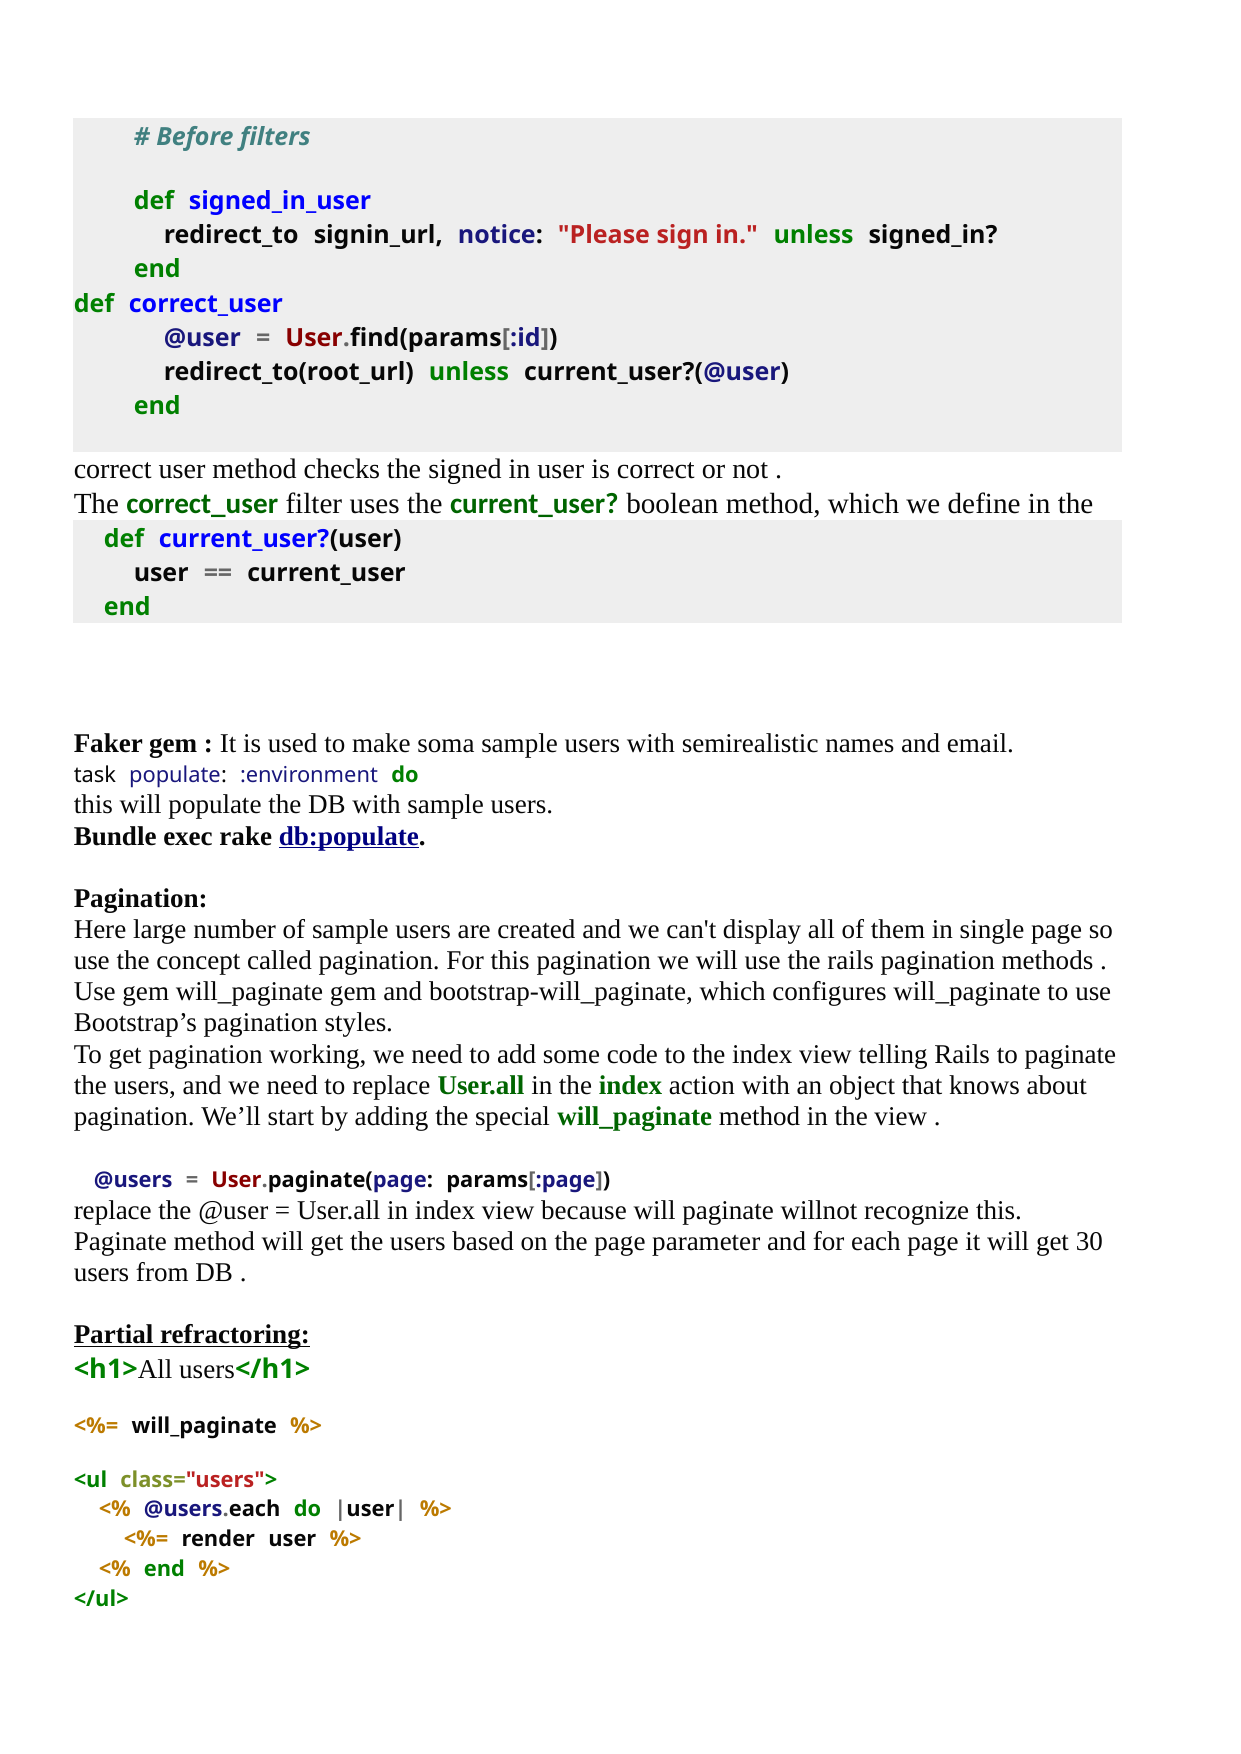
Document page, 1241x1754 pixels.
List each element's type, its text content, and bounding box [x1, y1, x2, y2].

text <% @users.each do |user| %> [73, 1493, 1122, 1523]
text Paginate method will get the users based on the page parameter and for each page it will get 30 users from DB . [73, 1225, 1122, 1287]
text The correct_user filter uses the current_user? boolean method, which we define in the [73, 485, 1122, 520]
text redirect_to signin_url, notice: "Please sign in." unless signed_in? [73, 217, 1122, 251]
text Partial refractoring: [73, 1318, 1122, 1350]
text correct user method checks the signed in user is correct or not . [73, 452, 1122, 485]
text replace the @user = User.all in index view because will paginate willnot recognize this. [73, 1194, 1122, 1225]
text Faker gem : It is used to make soma sample users with semirealistic names and email. [73, 728, 1122, 759]
text def current_user?(user) [73, 520, 1122, 554]
text @users = User.paginate(page: params[:page]) [73, 1162, 1122, 1194]
text def correct_user [73, 285, 1122, 319]
text <%= render user %> [73, 1523, 1122, 1553]
text Pagination: [73, 882, 1122, 913]
text end [73, 388, 1122, 422]
text Bundle exec rake db:populate. [73, 820, 1122, 851]
text Use gem will_paginate gem and bootstrap-will_paginate, which configures will_paginate to use Bootstrap’s pagination styles. [73, 975, 1122, 1038]
text task populate: :environment do [73, 759, 1122, 788]
text def signed_in_user [73, 182, 1122, 217]
text Here large number of sample users are created and we can't display all of them in single page so use the concept called pagination. For this pagination we will use the rails pagination methods . [73, 913, 1122, 975]
text end [73, 251, 1122, 285]
text <h1>All users</h1> [73, 1350, 1122, 1387]
text # Before filters [73, 118, 1122, 152]
text </ul> [73, 1583, 1122, 1613]
text <%= will_paginate %> [73, 1410, 1122, 1440]
text <ul class="users"> [73, 1464, 1122, 1493]
text <% end %> [73, 1553, 1122, 1583]
text To get pagination working, we need to add some code to the index view telling Rails to paginate the users, and we need to replace User.all in the index action with an object that knows about pagination. We’ll start by adding the special will_paginate method in the view . [73, 1038, 1122, 1131]
text end [73, 589, 1122, 623]
text @user = User.find(params[:id]) [73, 319, 1122, 354]
text redirect_to(root_url) unless current_user?(@user) [73, 354, 1122, 388]
text this will populate the DB with sample users. [73, 788, 1122, 820]
text user == current_user [73, 554, 1122, 589]
